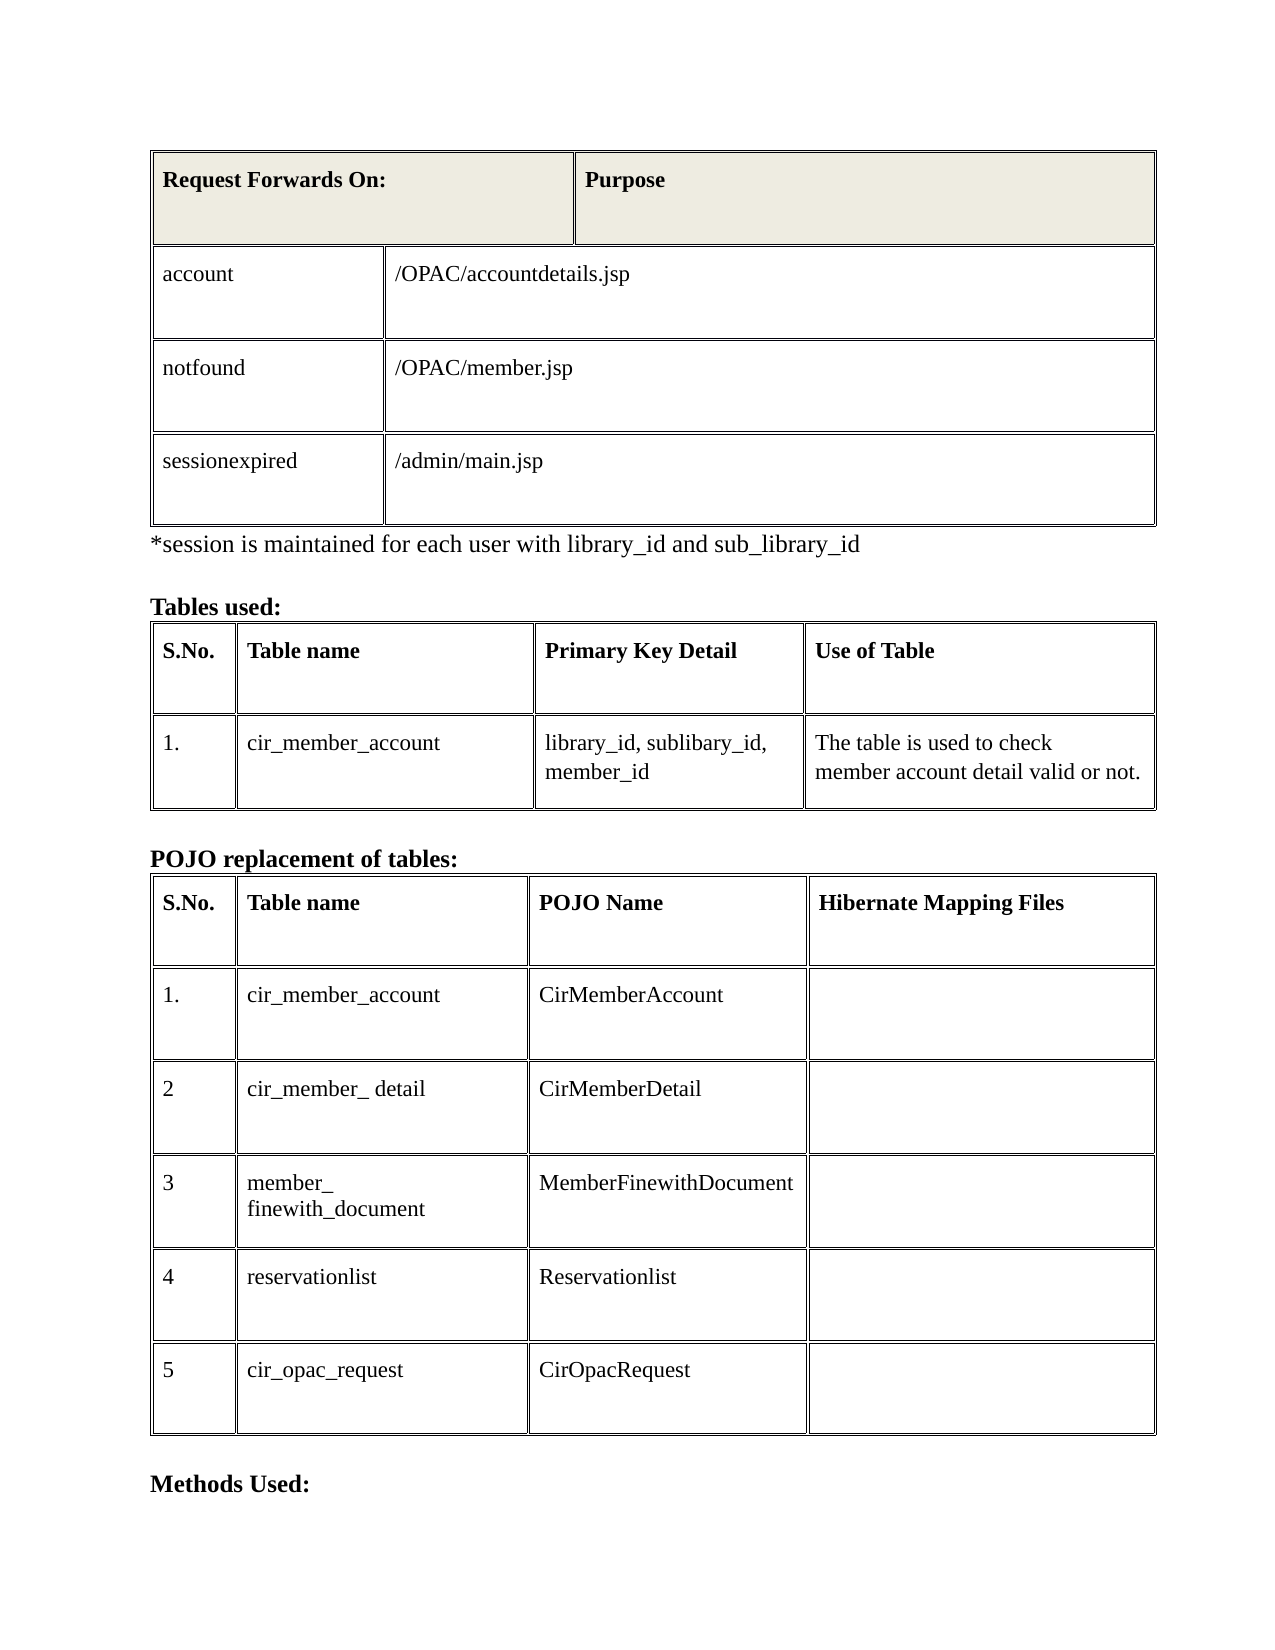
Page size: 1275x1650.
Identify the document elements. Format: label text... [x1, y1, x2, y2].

table_cell The table is used to check member account detail valid or not. [806, 716, 1154, 808]
table_cell /admin/main.jsp [386, 435, 1154, 523]
table_cell 1. [154, 716, 235, 808]
table_cell Purpose [576, 153, 1154, 244]
text Tables used: [150, 592, 1125, 621]
table_cell 4 [154, 1250, 235, 1340]
table_cell member_ finewith_document [238, 1156, 527, 1247]
table_cell MemberFinewithDocument [530, 1156, 806, 1247]
table_cell sessionexpired [154, 435, 383, 523]
table_cell CirMemberAccount [530, 969, 806, 1059]
table_cell 2 [154, 1062, 235, 1153]
table_header Hibernate Mapping Files [810, 877, 1154, 965]
table_cell notfound [154, 341, 383, 431]
table_header S.No. [154, 877, 235, 965]
text *session is maintained for each user with library_id and sub_library_id [150, 529, 1125, 557]
table_header Table name [238, 877, 527, 965]
table_cell account [154, 247, 383, 337]
table_cell Request Forwards On: [154, 153, 573, 244]
table_cell reservationlist [238, 1250, 527, 1340]
table_cell library_id, sublibary_id, member_id [536, 716, 803, 808]
table_cell CirMemberDetail [530, 1062, 806, 1153]
table_cell cir_opac_request [238, 1344, 527, 1433]
text POJO replacement of tables: [150, 844, 1125, 873]
table_cell cir_member_ detail [238, 1062, 527, 1153]
table_header POJO Name [530, 877, 806, 965]
table_cell Reservationlist [530, 1250, 806, 1340]
table_cell cir_member_account [238, 716, 533, 808]
table_cell [810, 1156, 1154, 1247]
table_cell [810, 1250, 1154, 1340]
table_cell [810, 1062, 1154, 1153]
table_cell cir_member_account [238, 969, 527, 1059]
table_header Table name [238, 624, 533, 713]
table_header Primary Key Detail [536, 624, 803, 713]
table_cell [810, 1344, 1154, 1433]
table_cell 1. [154, 969, 235, 1059]
table_header Use of Table [806, 624, 1154, 713]
table_cell [810, 969, 1154, 1059]
table_cell /OPAC/member.jsp [386, 341, 1154, 431]
text Methods Used: [150, 1469, 1125, 1498]
table_cell 5 [154, 1344, 235, 1433]
table_cell CirOpacRequest [530, 1344, 806, 1433]
table_cell /OPAC/accountdetails.jsp [386, 247, 1154, 337]
table_header S.No. [154, 624, 235, 713]
table_cell 3 [154, 1156, 235, 1247]
